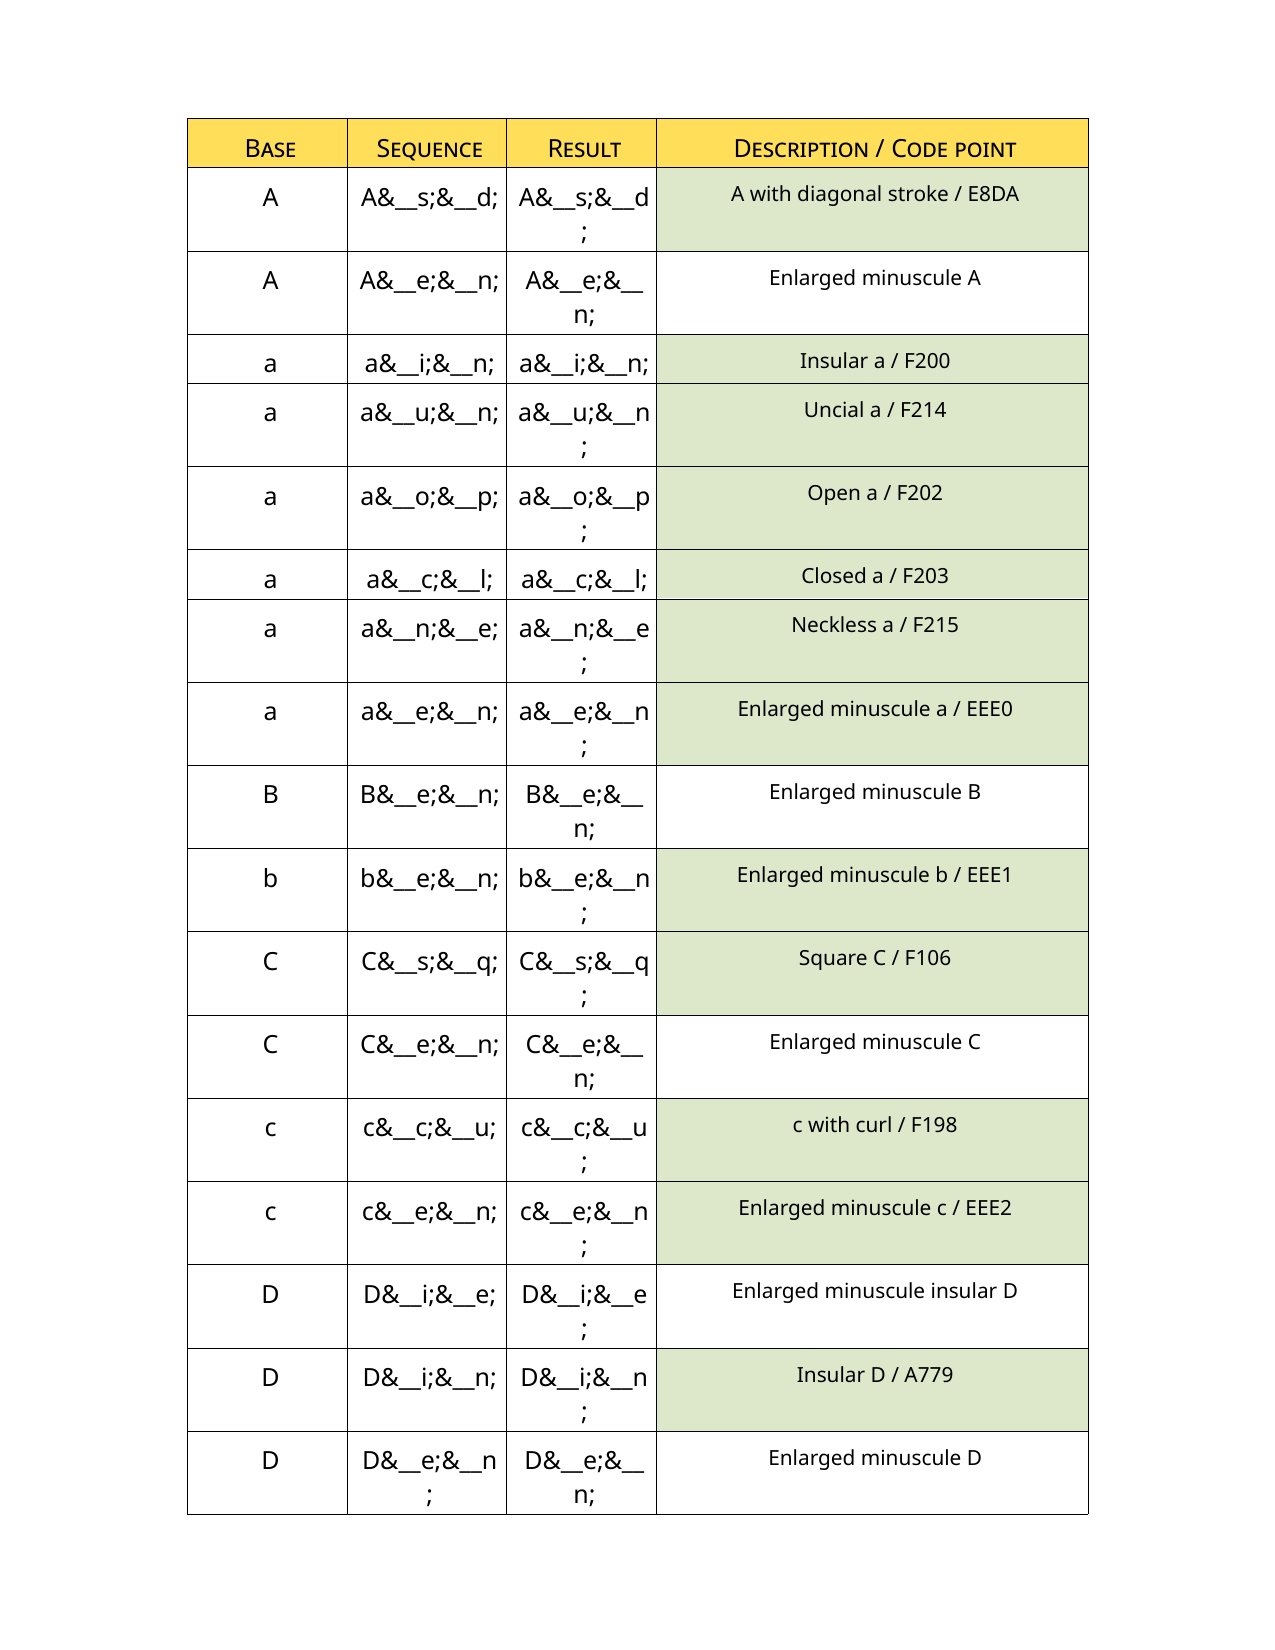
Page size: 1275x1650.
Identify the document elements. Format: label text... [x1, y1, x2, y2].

table_cell a [188, 600, 347, 682]
table_cell a&__o;&__p; [507, 467, 656, 549]
table_cell a&__i;&__n; [507, 335, 656, 383]
table_cell Enlarged minuscule c / EEE2 [657, 1182, 1088, 1264]
table_cell Square C / F106 [657, 932, 1088, 1015]
table_cell D&__i;&__n; [507, 1349, 656, 1431]
table_cell c&__c;&__u; [348, 1099, 506, 1181]
table_cell Open a / F202 [657, 467, 1088, 549]
table_cell D&__i;&__e; [348, 1265, 506, 1348]
table_cell Enlarged minuscule B [657, 766, 1088, 848]
table_cell a&__u;&__n; [348, 384, 506, 466]
table_cell Uncial a / F214 [657, 384, 1088, 466]
table_cell A&__e;&__n; [507, 252, 656, 334]
table_cell a&__n;&__e; [348, 600, 506, 682]
table_cell c [188, 1182, 347, 1264]
table_cell C&__s;&__q; [348, 932, 506, 1015]
table_cell Closed a / F203 [657, 550, 1088, 598]
table_cell a [188, 550, 347, 598]
table_cell Insular D / A779 [657, 1349, 1088, 1431]
table_header Result [507, 119, 656, 167]
table_cell B&__e;&__n; [348, 766, 506, 848]
table_cell C [188, 932, 347, 1015]
table_cell c&__e;&__n; [507, 1182, 656, 1264]
table_cell Neckless a / F215 [657, 600, 1088, 682]
table_cell Enlarged minuscule D [657, 1432, 1088, 1514]
table_cell c with curl / F198 [657, 1099, 1088, 1181]
table_cell C [188, 1016, 347, 1098]
table_header Description / Code point [657, 119, 1088, 167]
table_cell a&__n;&__e; [507, 600, 656, 682]
table_header Base [188, 119, 347, 167]
table_cell b [188, 849, 347, 931]
table_cell D&__e;&__n; [507, 1432, 656, 1514]
table_cell A [188, 252, 347, 334]
table_cell c&__e;&__n; [348, 1182, 506, 1264]
table_cell Enlarged minuscule A [657, 252, 1088, 334]
table_cell C&__e;&__n; [348, 1016, 506, 1098]
table_cell A&__s;&__d; [507, 168, 656, 251]
table_cell b&__e;&__n; [348, 849, 506, 931]
table_cell Enlarged minuscule insular D [657, 1265, 1088, 1348]
table_cell Enlarged minuscule a / EEE0 [657, 683, 1088, 765]
table_cell a&__e;&__n; [348, 683, 506, 765]
table_cell A with diagonal stroke / E8DA [657, 168, 1088, 251]
table_cell a&__c;&__l; [507, 550, 656, 598]
table_cell D [188, 1349, 347, 1431]
table_cell a [188, 335, 347, 383]
table_cell a&__u;&__n; [507, 384, 656, 466]
table_cell D [188, 1265, 347, 1348]
table_cell c [188, 1099, 347, 1181]
table_cell B [188, 766, 347, 848]
table_cell a&__i;&__n; [348, 335, 506, 383]
table_cell D&__i;&__e; [507, 1265, 656, 1348]
table_header Sequence [348, 119, 506, 167]
table_cell Enlarged minuscule b / EEE1 [657, 849, 1088, 931]
table_cell a&__o;&__p; [348, 467, 506, 549]
table_cell a [188, 467, 347, 549]
table_cell b&__e;&__n; [507, 849, 656, 931]
table_cell C&__e;&__n; [507, 1016, 656, 1098]
table_cell c&__c;&__u; [507, 1099, 656, 1181]
table_cell A [188, 168, 347, 251]
table_cell Enlarged minuscule C [657, 1016, 1088, 1098]
table_cell a&__e;&__n; [507, 683, 656, 765]
table_cell a [188, 683, 347, 765]
table_cell A&__e;&__n; [348, 252, 506, 334]
table_cell D&__e;&__n; [348, 1432, 506, 1514]
table_cell D&__i;&__n; [348, 1349, 506, 1431]
table_cell D [188, 1432, 347, 1514]
table_cell C&__s;&__q; [507, 932, 656, 1015]
table_cell A&__s;&__d; [348, 168, 506, 251]
table_cell a [188, 384, 347, 466]
table_cell a&__c;&__l; [348, 550, 506, 598]
table_cell B&__e;&__n; [507, 766, 656, 848]
table_cell Insular a / F200 [657, 335, 1088, 383]
